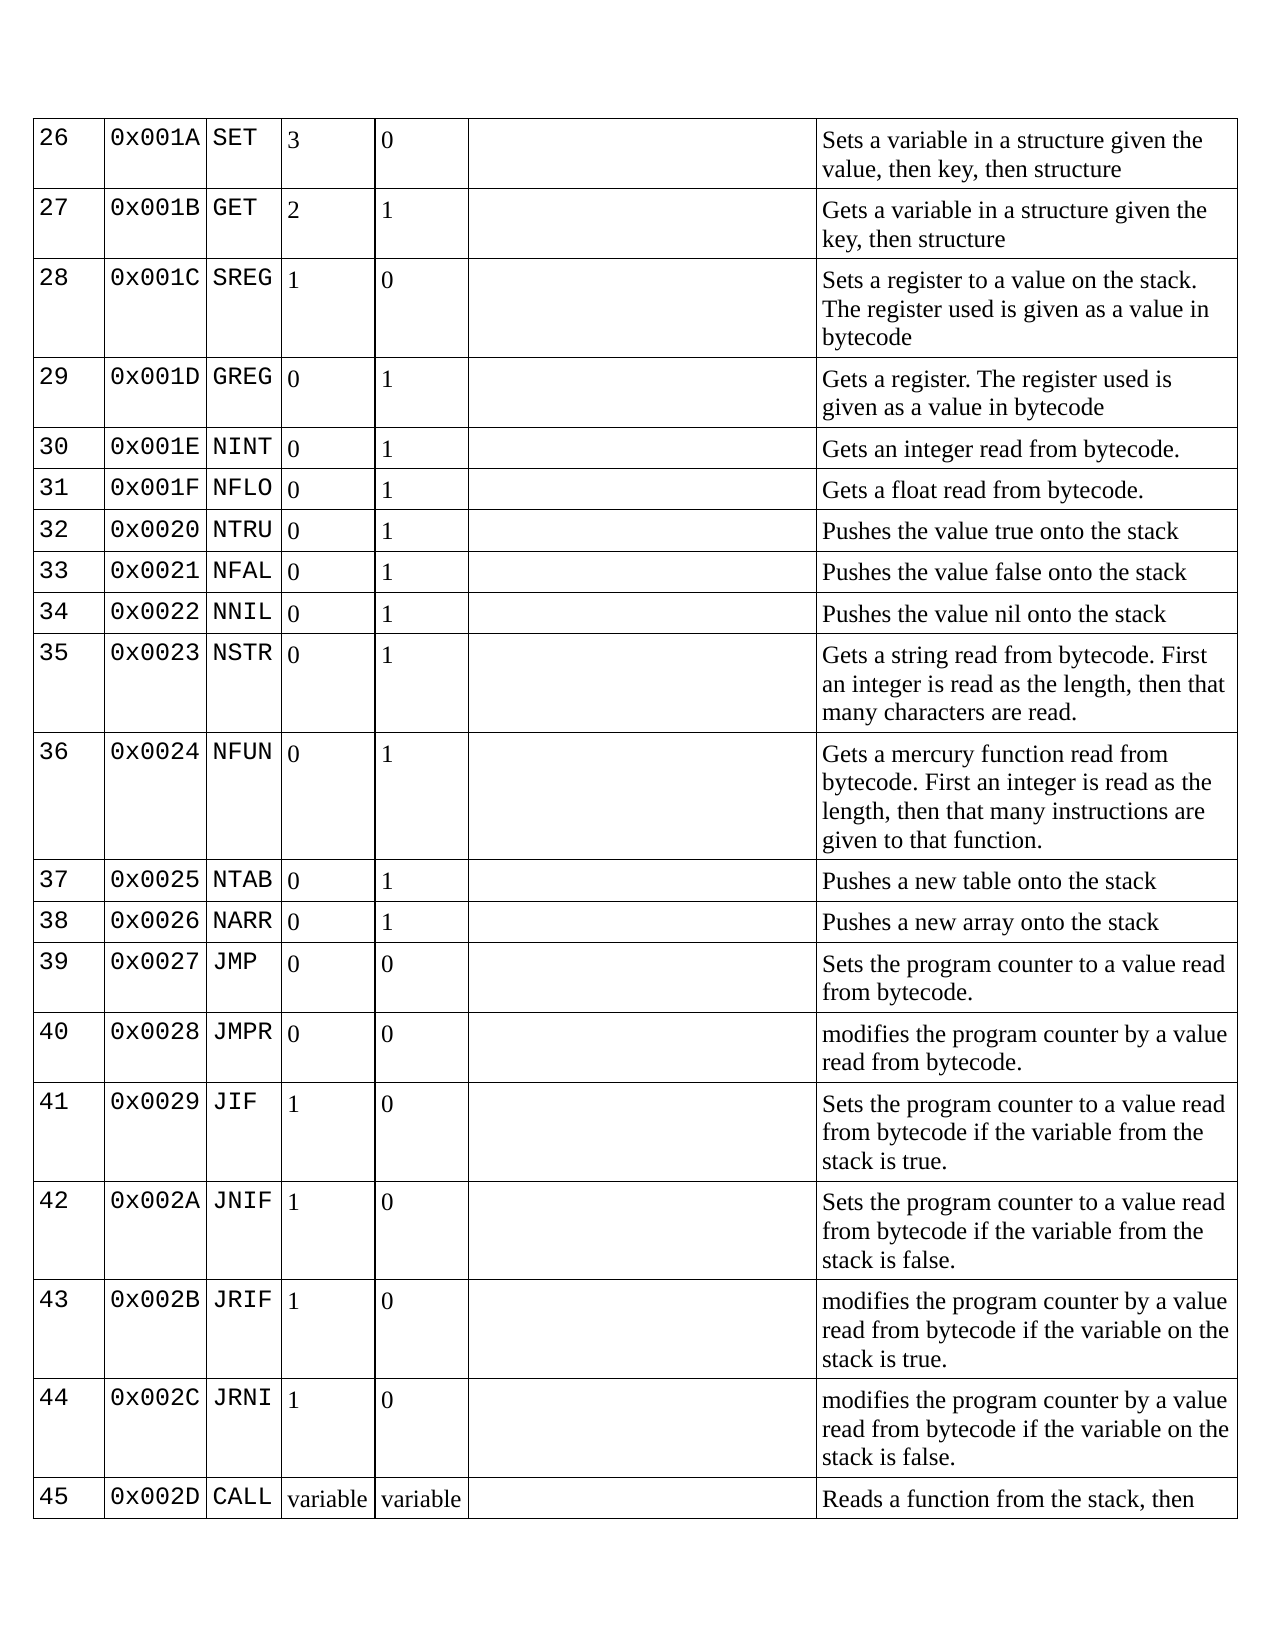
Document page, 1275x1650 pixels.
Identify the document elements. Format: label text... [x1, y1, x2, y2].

table_cell 0 [376, 1280, 468, 1378]
table_cell GREG [207, 358, 281, 427]
table_cell 0x001B [105, 189, 206, 258]
table_cell 35 [34, 634, 104, 732]
table_cell JMP [207, 943, 281, 1012]
table_cell 0x0028 [105, 1013, 206, 1082]
table_cell 42 [34, 1182, 104, 1279]
table_cell NINT [207, 428, 281, 468]
table_cell 0x0021 [105, 552, 206, 592]
table_cell 0 [376, 1083, 468, 1181]
table_cell 0 [282, 860, 374, 901]
table_cell 0x002D [105, 1478, 206, 1518]
table_cell 0 [282, 902, 374, 942]
table_cell 1 [376, 469, 468, 509]
table_cell [469, 358, 816, 427]
table_cell Pushes the value false onto the stack [817, 552, 1237, 592]
table_cell [469, 552, 816, 592]
table_cell 30 [34, 428, 104, 468]
table_cell NTRU [207, 510, 281, 551]
table_cell 29 [34, 358, 104, 427]
table_cell 26 [34, 119, 104, 188]
table_cell 0x0025 [105, 860, 206, 901]
table_cell 0 [282, 593, 374, 633]
table_cell 0 [282, 469, 374, 509]
table_cell 1 [282, 1083, 374, 1181]
table_cell 0 [376, 119, 468, 188]
table_cell modifies the program counter by a value read from bytecode. [817, 1013, 1237, 1082]
table_cell 0x0024 [105, 733, 206, 859]
table_cell Sets the program counter to a value read from bytecode if the variable from the stack is true. [817, 1083, 1237, 1181]
table_cell NFUN [207, 733, 281, 859]
table_cell 1 [376, 552, 468, 592]
table_cell 37 [34, 860, 104, 901]
table_cell 0 [376, 1379, 468, 1477]
table_cell [469, 902, 816, 942]
table_cell 1 [282, 259, 374, 357]
table_cell [469, 860, 816, 901]
table_cell 0 [282, 358, 374, 427]
table_cell [469, 119, 816, 188]
table_cell NNIL [207, 593, 281, 633]
table_cell SET [207, 119, 281, 188]
table_cell 1 [376, 902, 468, 942]
table_cell 0 [282, 943, 374, 1012]
table_cell Pushes a new table onto the stack [817, 860, 1237, 901]
table_cell modifies the program counter by a value read from bytecode if the variable on the stack is false. [817, 1379, 1237, 1477]
table_cell Sets a variable in a structure given the value, then key, then structure [817, 119, 1237, 188]
table_cell Gets a float read from bytecode. [817, 469, 1237, 509]
table_cell 0x0022 [105, 593, 206, 633]
table_cell [469, 1182, 816, 1279]
table_cell 33 [34, 552, 104, 592]
table_cell Gets a string read from bytecode. First an integer is read as the length, then that many characters are read. [817, 634, 1237, 732]
table_cell [469, 593, 816, 633]
table_cell JMPR [207, 1013, 281, 1082]
table_cell 0x001E [105, 428, 206, 468]
table_cell 1 [376, 510, 468, 551]
table_cell 38 [34, 902, 104, 942]
table_cell Pushes the value nil onto the stack [817, 593, 1237, 633]
table_cell 0x001F [105, 469, 206, 509]
table_cell 0x001A [105, 119, 206, 188]
table_cell 28 [34, 259, 104, 357]
table_cell 0 [282, 634, 374, 732]
table_cell 0x001D [105, 358, 206, 427]
table_cell variable [282, 1478, 374, 1518]
table_cell [469, 1083, 816, 1181]
table_cell [469, 1013, 816, 1082]
table_cell Sets a register to a value on the stack. The register used is given as a value in bytecode [817, 259, 1237, 357]
table_cell 1 [282, 1280, 374, 1378]
table_cell 41 [34, 1083, 104, 1181]
table_cell [469, 1280, 816, 1378]
table_cell JIF [207, 1083, 281, 1181]
table_cell Pushes the value true onto the stack [817, 510, 1237, 551]
table_cell 40 [34, 1013, 104, 1082]
table_cell 0 [376, 1182, 468, 1279]
table_cell variable [376, 1478, 468, 1518]
table_cell GET [207, 189, 281, 258]
table_cell 1 [376, 593, 468, 633]
table_cell [469, 189, 816, 258]
table_cell 2 [282, 189, 374, 258]
table_cell Gets an integer read from bytecode. [817, 428, 1237, 468]
table_cell NSTR [207, 634, 281, 732]
table_cell 0x0027 [105, 943, 206, 1012]
table_cell 0 [282, 428, 374, 468]
table_cell 31 [34, 469, 104, 509]
table_cell 1 [282, 1182, 374, 1279]
table_cell 1 [282, 1379, 374, 1477]
table_cell 45 [34, 1478, 104, 1518]
table_cell 0x0023 [105, 634, 206, 732]
table_cell Sets the program counter to a value read from bytecode. [817, 943, 1237, 1012]
table_cell 44 [34, 1379, 104, 1477]
table_cell 27 [34, 189, 104, 258]
table_cell 0x001C [105, 259, 206, 357]
table_cell 0x0020 [105, 510, 206, 551]
table_cell 1 [376, 733, 468, 859]
table_cell NFAL [207, 552, 281, 592]
table_cell SREG [207, 259, 281, 357]
table_cell Gets a mercury function read from bytecode. First an integer is read as the length, then that many instructions are given to that function. [817, 733, 1237, 859]
table_cell 0x0029 [105, 1083, 206, 1181]
table_cell 0 [376, 943, 468, 1012]
table_cell [469, 469, 816, 509]
table_cell modifies the program counter by a value read from bytecode if the variable on the stack is true. [817, 1280, 1237, 1378]
table_cell 43 [34, 1280, 104, 1378]
table_cell 1 [376, 189, 468, 258]
table_cell 3 [282, 119, 374, 188]
table_cell NARR [207, 902, 281, 942]
table_cell 0x002C [105, 1379, 206, 1477]
table_cell 0x002A [105, 1182, 206, 1279]
table_cell 39 [34, 943, 104, 1012]
table_cell [469, 510, 816, 551]
table_cell JRIF [207, 1280, 281, 1378]
table_cell [469, 733, 816, 859]
table_cell 0 [376, 259, 468, 357]
table_cell [469, 1478, 816, 1518]
table_cell NFLO [207, 469, 281, 509]
table_cell [469, 943, 816, 1012]
table_cell JNIF [207, 1182, 281, 1279]
table_cell 0x0026 [105, 902, 206, 942]
table_cell 0 [282, 733, 374, 859]
table_cell 32 [34, 510, 104, 551]
table_cell 1 [376, 358, 468, 427]
table_cell 0 [282, 510, 374, 551]
table_cell 0 [376, 1013, 468, 1082]
table_cell Pushes a new array onto the stack [817, 902, 1237, 942]
table_cell 34 [34, 593, 104, 633]
table_cell Gets a variable in a structure given the key, then structure [817, 189, 1237, 258]
table_cell [469, 259, 816, 357]
table_cell 1 [376, 428, 468, 468]
table_cell [469, 634, 816, 732]
table_cell CALL [207, 1478, 281, 1518]
table_cell NTAB [207, 860, 281, 901]
table_cell 36 [34, 733, 104, 859]
table_cell JRNI [207, 1379, 281, 1477]
table_cell Gets a register. The register used is given as a value in bytecode [817, 358, 1237, 427]
table_cell 0 [282, 1013, 374, 1082]
table_cell [469, 1379, 816, 1477]
table_cell 0x002B [105, 1280, 206, 1378]
table_cell Reads a function from the stack, then [817, 1478, 1237, 1518]
table_cell 1 [376, 634, 468, 732]
table_cell 0 [282, 552, 374, 592]
table_cell 1 [376, 860, 468, 901]
table_cell Sets the program counter to a value read from bytecode if the variable from the stack is false. [817, 1182, 1237, 1279]
table_cell [469, 428, 816, 468]
